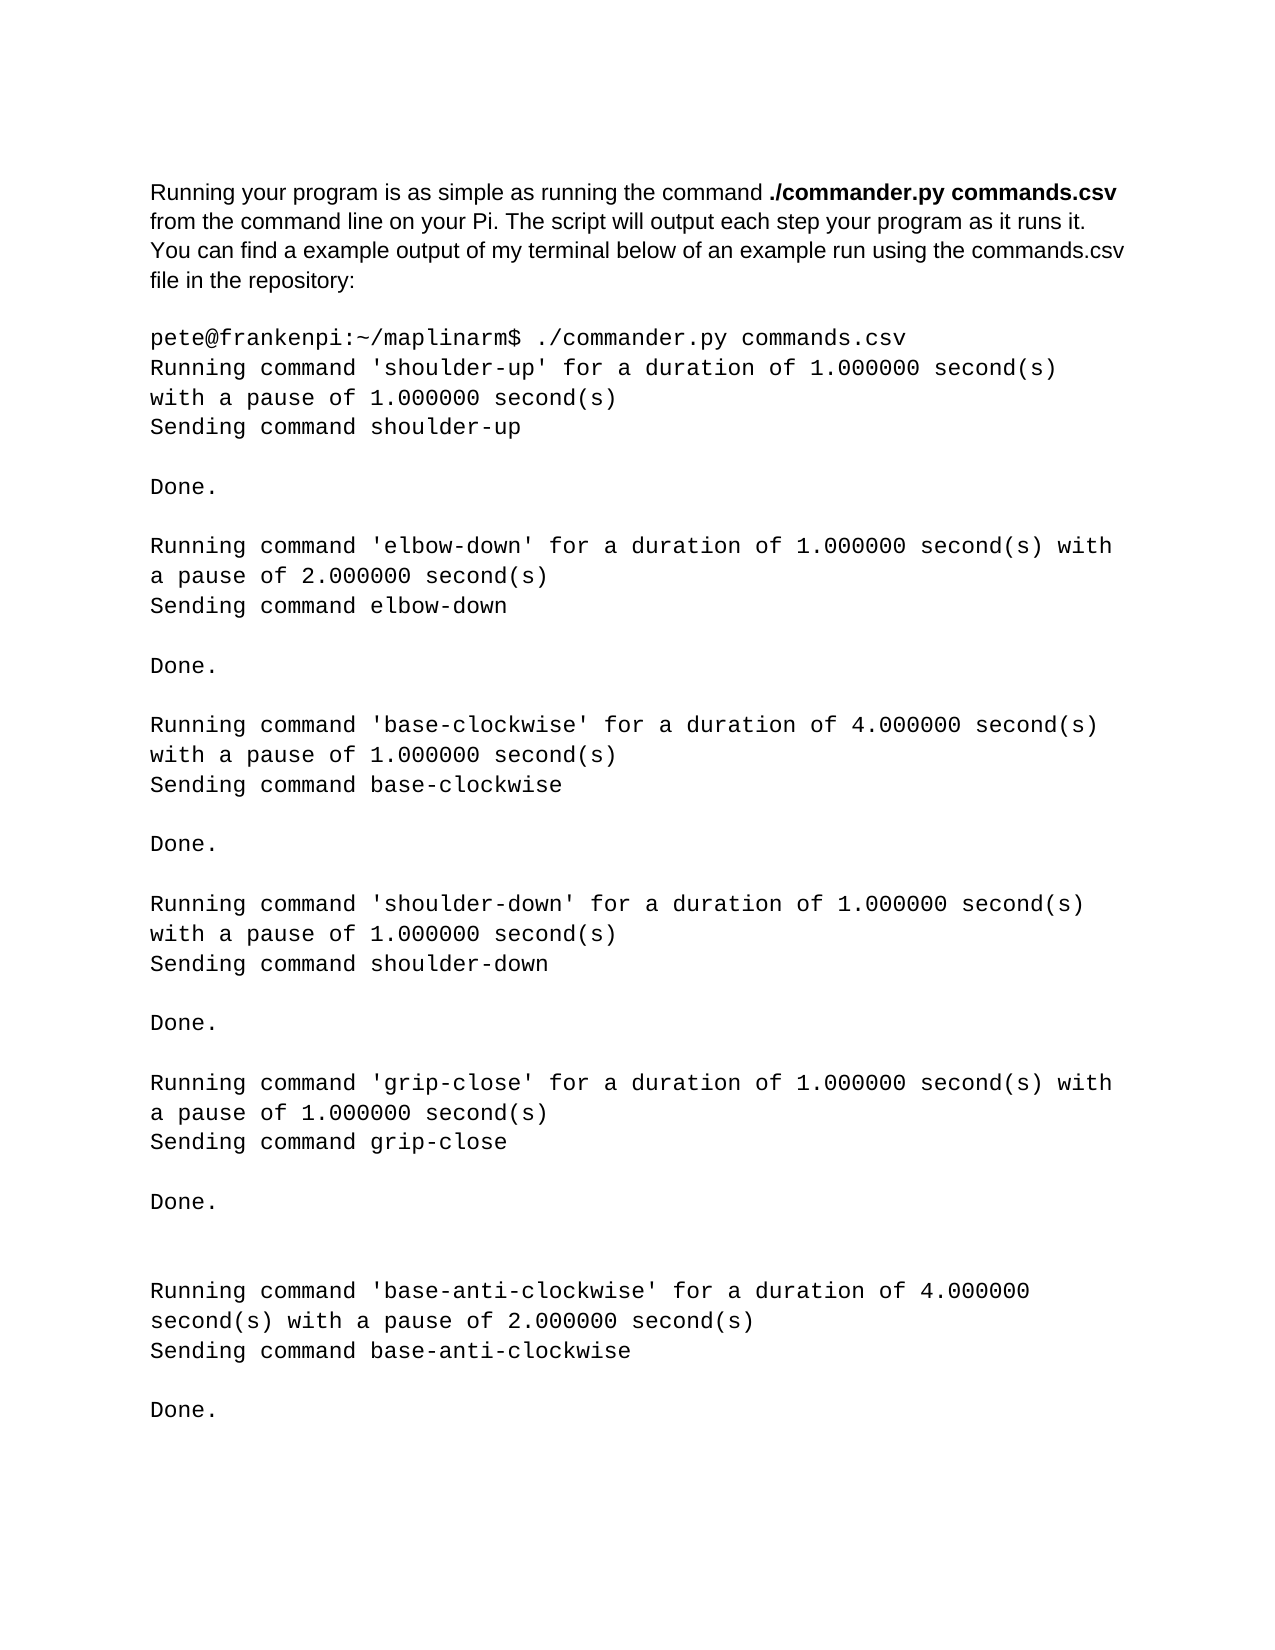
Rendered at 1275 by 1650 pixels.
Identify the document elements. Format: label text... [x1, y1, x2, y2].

text Done. [150, 1399, 1125, 1425]
text Running command 'base-clockwise' for a duration of 4.000000 second(s) with a pause of 1.000000 second(s) [150, 713, 1125, 769]
text Running command 'shoulder-down' for a duration of 1.000000 second(s) with a pause of 1.000000 second(s) [150, 892, 1125, 948]
text Sending command base-anti-clockwise [150, 1339, 1125, 1365]
text Running your program is as simple as running the command ./commander.py commands.csv from the command line on your Pi. The script will output each step your program as it runs it. You can find a example output of my terminal below of an example run using the commands.csv file in the repository: [150, 179, 1125, 293]
text Sending command base-clockwise [150, 773, 1125, 799]
text Done. [150, 475, 1125, 501]
text Done. [150, 1190, 1125, 1216]
text pete@frankenpi:~/maplinarm$ ./commander.py commands.csv [150, 326, 1125, 352]
text Sending command elbow-down [150, 594, 1125, 620]
text Running command 'grip-close' for a duration of 1.000000 second(s) with a pause of 1.000000 second(s) [150, 1071, 1125, 1127]
text Running command 'shoulder-up' for a duration of 1.000000 second(s) with a pause of 1.000000 second(s) [150, 356, 1125, 412]
text Sending command grip-close [150, 1131, 1125, 1157]
text Sending command shoulder-up [150, 416, 1125, 442]
text Done. [150, 1011, 1125, 1037]
text Sending command shoulder-down [150, 952, 1125, 978]
text Done. [150, 654, 1125, 680]
text Done. [150, 833, 1125, 859]
text Running command 'base-anti-clockwise' for a duration of 4.000000 second(s) with a pause of 2.000000 second(s) [150, 1279, 1125, 1335]
text Running command 'elbow-down' for a duration of 1.000000 second(s) with a pause of 2.000000 second(s) [150, 535, 1125, 591]
